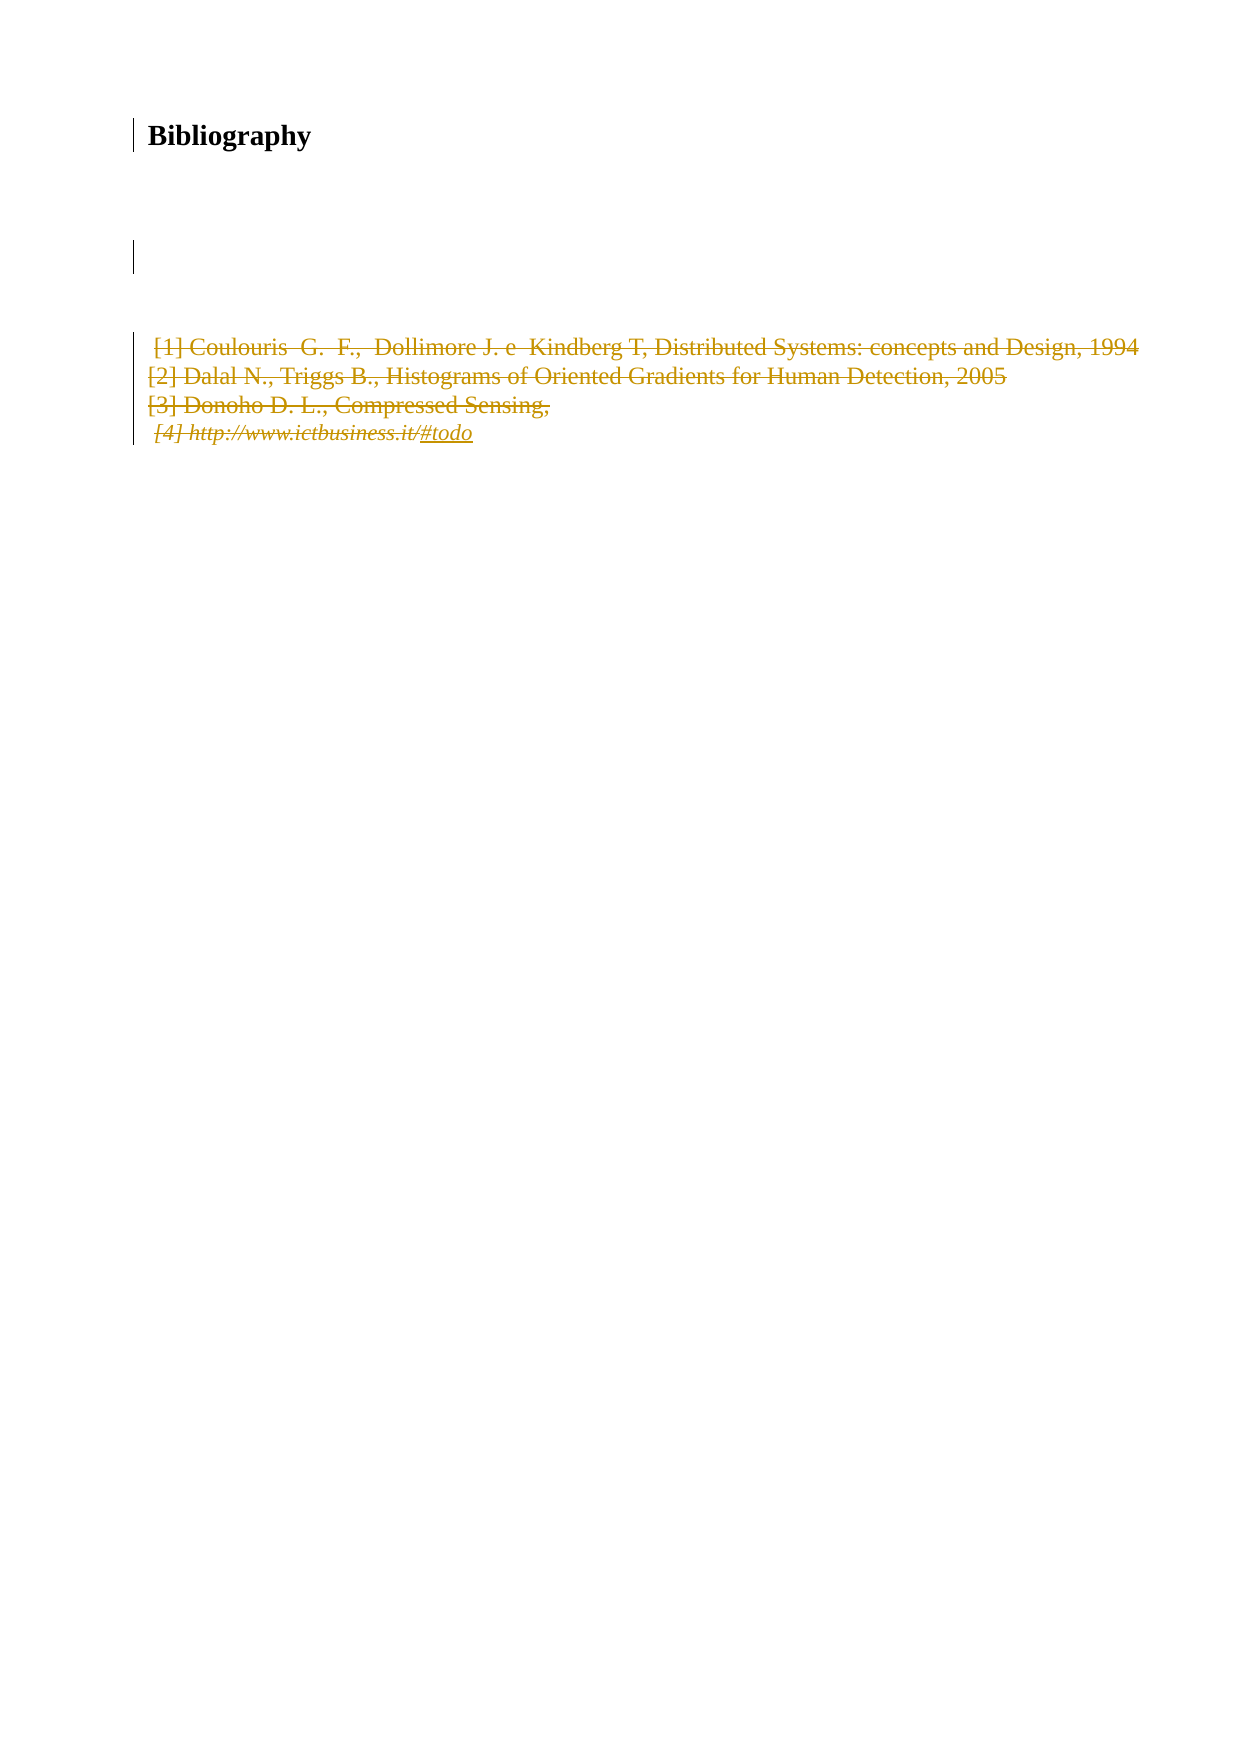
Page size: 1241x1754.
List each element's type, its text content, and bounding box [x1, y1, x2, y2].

text Bibliography [148, 118, 1152, 152]
text #todo [148, 332, 1152, 361]
